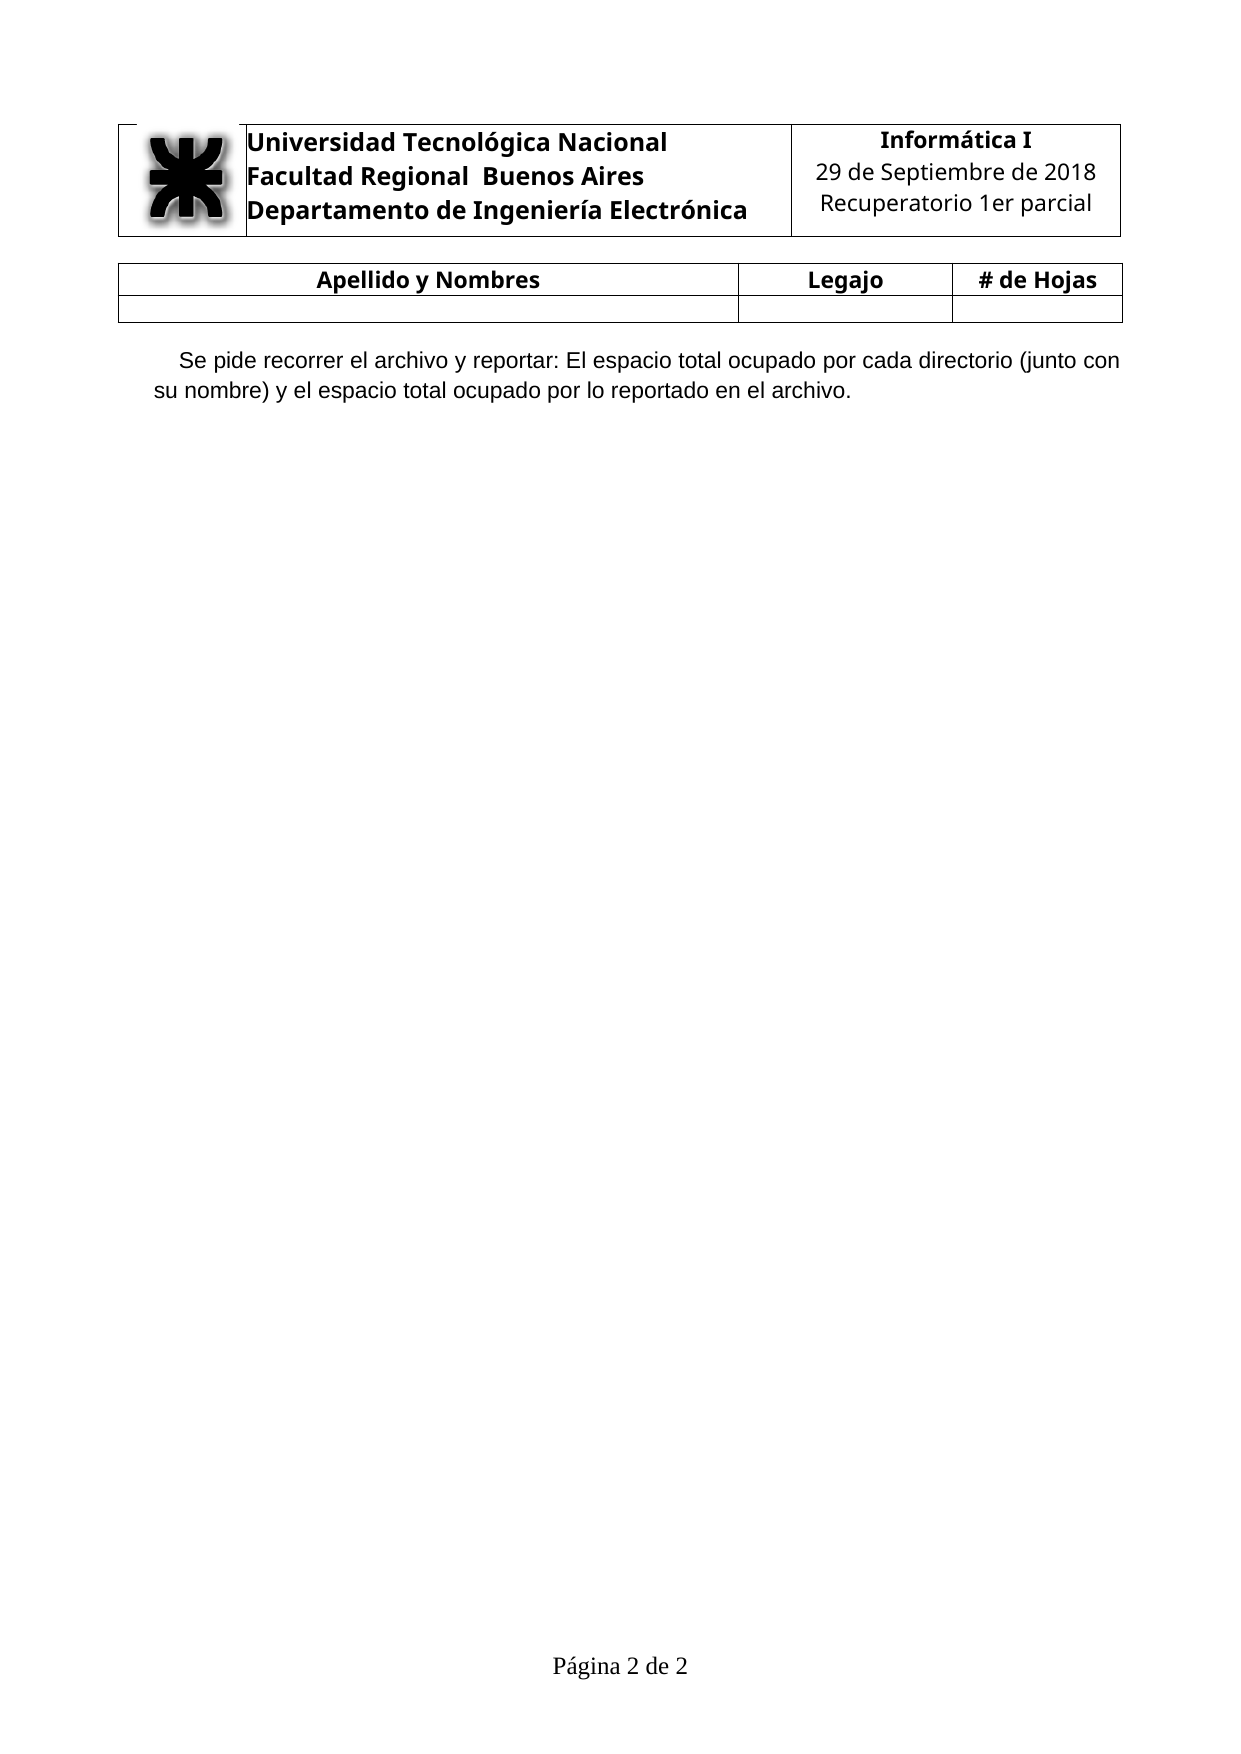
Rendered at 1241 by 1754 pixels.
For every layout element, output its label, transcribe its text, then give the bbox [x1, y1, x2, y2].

text Se pide recorrer el archivo y reportar: El espacio total ocupado por cada directorio (junto con su nombre) y el espacio total ocupado por lo reportado en el archivo. [118, 348, 1122, 403]
picture [136, 124, 240, 236]
